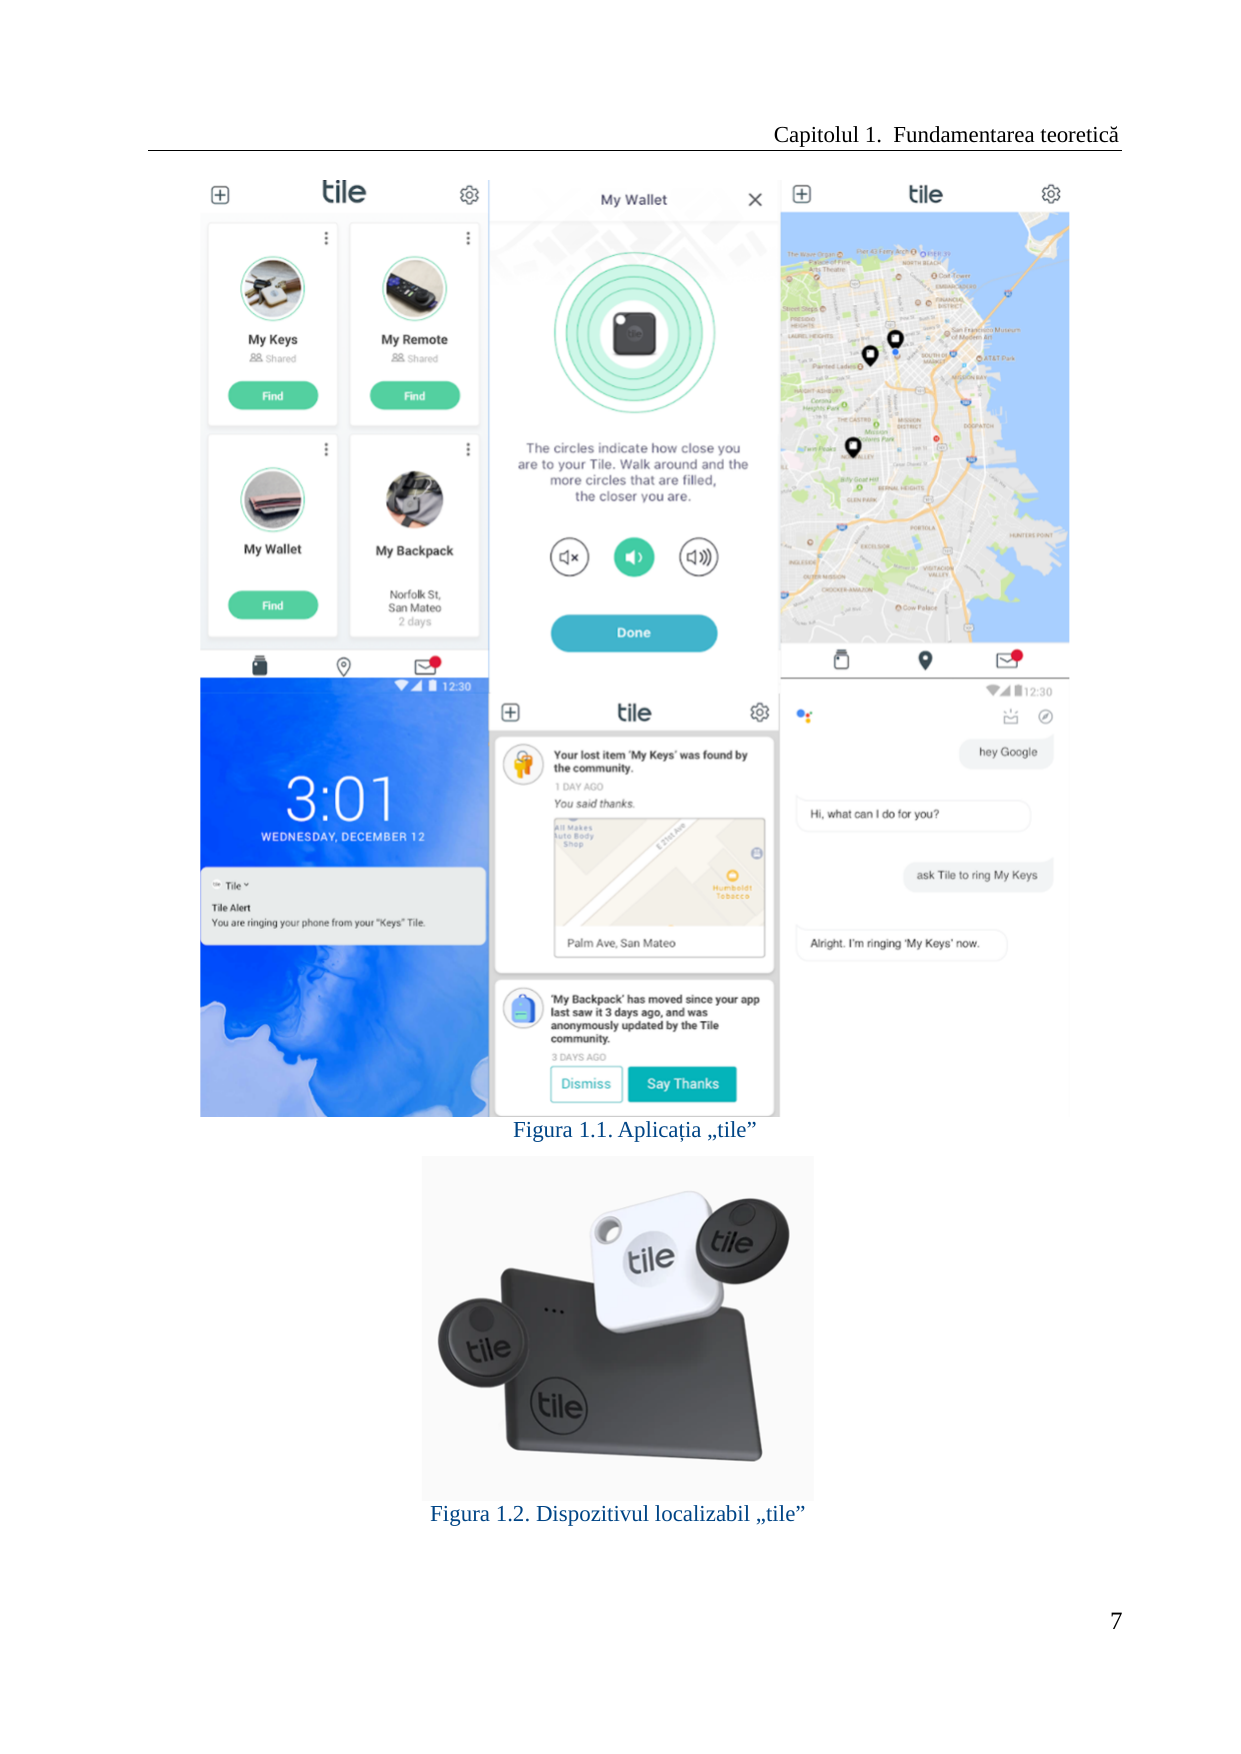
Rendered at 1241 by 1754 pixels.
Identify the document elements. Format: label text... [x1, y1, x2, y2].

picture [200, 180, 1070, 1117]
picture [421, 1156, 814, 1501]
text Figura 1.2. Dispozitivul localizabil „tile” [422, 1501, 814, 1526]
text Figura 1.1. Aplicația „tile” [200, 1117, 1069, 1143]
